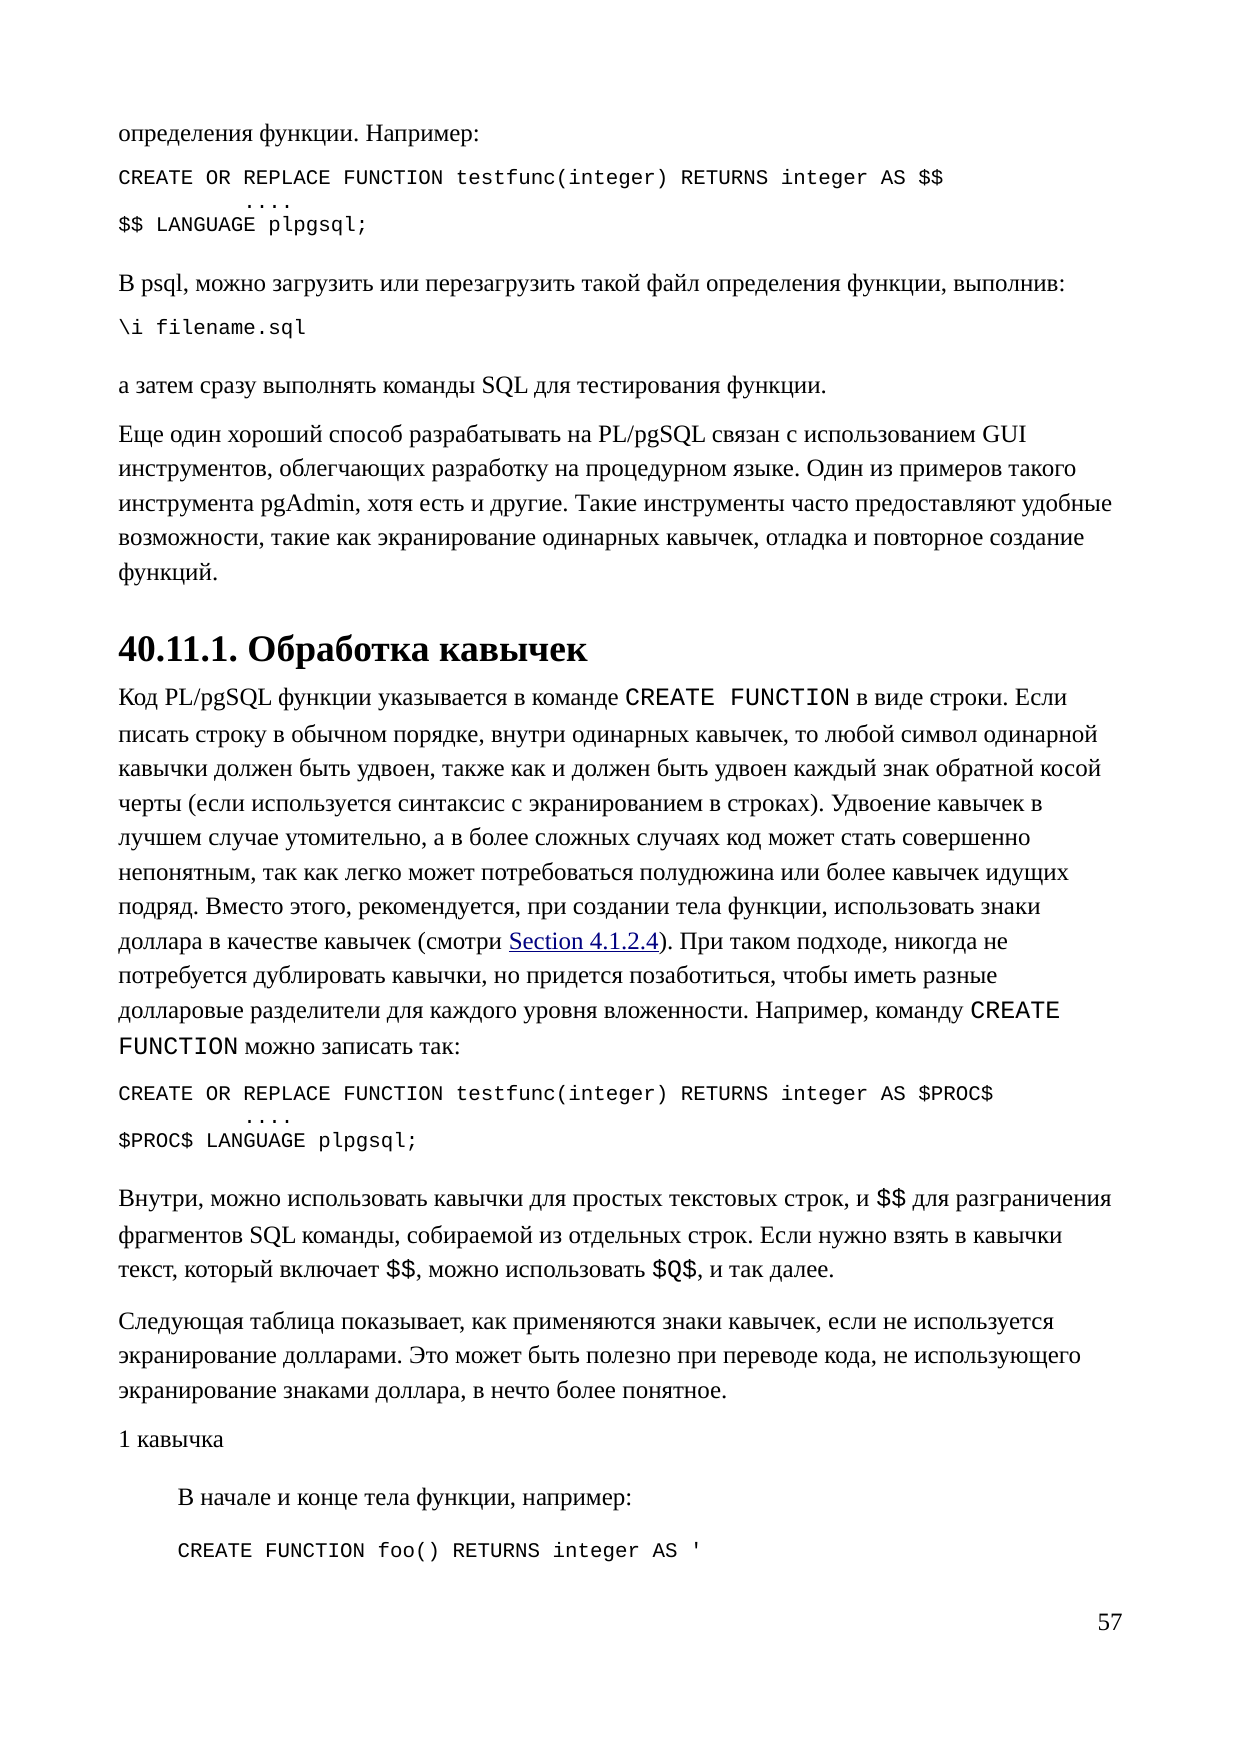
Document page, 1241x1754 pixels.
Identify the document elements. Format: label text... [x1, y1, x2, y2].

text Код PL/pgSQL функции указывается в команде CREATE FUNCTION в виде строки. Если писать строку в обычном порядке, внутри одинарных кавычек, то любой символ одинарной кавычки должен быть удвоен, также как и должен быть удвоен каждый знак обратной косой черты (если используется синтаксис с экранированием в строках). Удвоение кавычек в лучшем случае утомительно, а в более сложных случаях код может стать совершенно непонятным, так как легко может потребоваться полудюжина или более кавычек идущих подряд. Вместо этого, рекомендуется, при создании тела функции, использовать знаки доллара в качестве кавычек (смотри Section 4.1.2.4). При таком подходе, никогда не потребуется дублировать кавычки, но придется позаботиться, чтобы иметь разные долларовые разделители для каждого уровня вложенности. Например, команду CREATE FUNCTION можно записать так: [118, 682, 1122, 1062]
text В psql, можно загрузить или перезагрузить такой файл определения функции, выполнив: [118, 268, 1122, 296]
text определения функции. Например: [118, 118, 1122, 147]
text .... [118, 191, 1122, 214]
text CREATE OR REPLACE FUNCTION testfunc(integer) RETURNS integer AS $$ [118, 167, 1122, 191]
subtitle 1 кавычка [118, 1424, 1122, 1453]
text Еще один хороший способ разрабатывать на PL/pgSQL связан с использованием GUI инструментов, облегчающих разработку на процедурном языке. Один из примеров такого инструмента pgAdmin, хотя есть и другие. Такие инструменты часто предоставляют удобные возможности, такие как экранирование одинарных кавычек, отладка и повторное создание функций. [118, 419, 1122, 586]
text $PROC$ LANGUAGE plpgsql; [118, 1130, 1122, 1154]
text CREATE OR REPLACE FUNCTION testfunc(integer) RETURNS integer AS $PROC$ [118, 1083, 1122, 1106]
subtitle 40.11.1. Обработка кавычек [118, 627, 1122, 670]
text $$ LANGUAGE plpgsql; [118, 214, 1122, 238]
text Внутри, можно использовать кавычки для простых текстовых строк, и $$ для разграничения фрагментов SQL команды, собираемой из отдельных строк. Если нужно взять в кавычки текст, который включает $$, можно использовать $Q$, и так далее. [118, 1183, 1122, 1285]
text \i filename.sql [118, 317, 1122, 340]
text .... [118, 1106, 1122, 1130]
text а затем сразу выполнять команды SQL для тестирования функции. [118, 370, 1122, 398]
list В начале и конце тела функции, например: [177, 1482, 1122, 1511]
text CREATE FUNCTION foo() RETURNS integer AS ' [177, 1540, 1122, 1564]
text Следующая таблица показывает, как применяются знаки кавычек, если не используется экранирование долларами. Это может быть полезно при переводе кода, не использующего экранирование знаками доллара, в нечто более понятное. [118, 1306, 1122, 1403]
